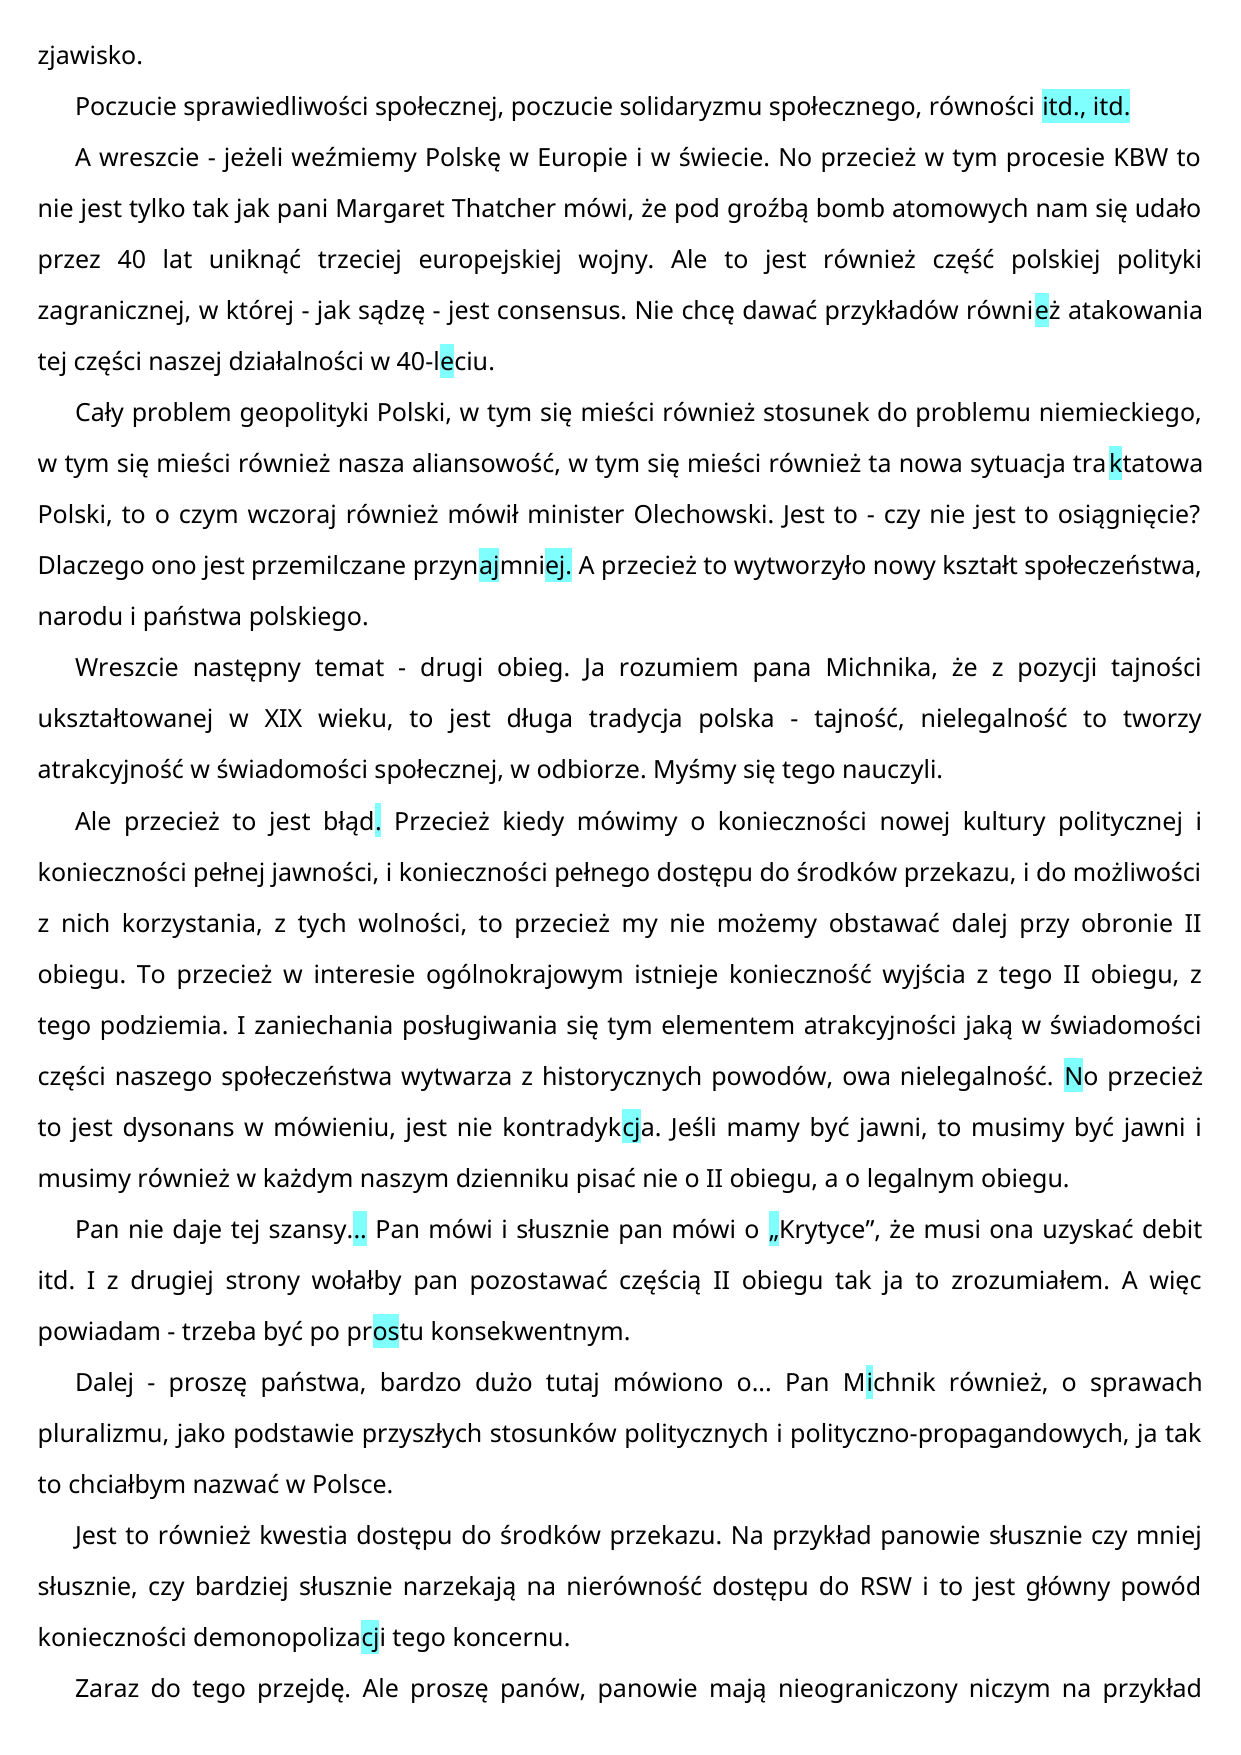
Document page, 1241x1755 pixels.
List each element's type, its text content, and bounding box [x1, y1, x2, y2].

text zjawisko. [37, 37, 1203, 72]
text Ale przecież to jest błąd. Przecież kiedy mówimy o konieczności nowej kultury politycznej i konieczności pełnej jawności, i konieczności pełnego dostępu do środków przekazu, i do możliwości z nich korzystania, z tych wolności, to przecież my nie możemy obstawać dalej przy obronie II obiegu. To przecież w interesie ogólnokrajowym istnieje konieczność wyjścia z tego II obiegu, z tego podziemia. I zaniechania posługiwania się tym elementem atrakcyjności jaką w świadomości części naszego społeczeństwa wytwarza z historycznych powodów, owa nielegalność. No przecież to jest dysonans w mówieniu, jest nie kontradykcja. Jeśli mamy być jawni, to musimy być jawni i musimy również w każdym naszym dzienniku pisać nie o II obiegu, a o legalnym obiegu. [37, 803, 1203, 1194]
text Cały problem geopolityki Polski, w tym się mieści również stosunek do problemu niemieckiego, w tym się mieści również nasza aliansowość, w tym się mieści również ta nowa sytuacja traktatowa Polski, to o czym wczoraj również mówił minister Olechowski. Jest to - czy nie jest to osiągnięcie? Dlaczego ono jest przemilczane przynajmniej. A przecież to wytworzyło nowy kształt społeczeństwa, narodu i państwa polskiego. [37, 395, 1203, 633]
text A wreszcie - jeżeli weźmiemy Polskę w Europie i w świecie. No przecież w tym procesie KBW to nie jest tylko tak jak pani Margaret Thatcher mówi, że pod groźbą bomb atomowych nam się udało przez 40 lat uniknąć trzeciej europejskiej wojny. Ale to jest również część polskiej polityki zagranicznej, w której - jak sądzę - jest consensus. Nie chcę dawać przykładów również atakowania tej części naszej działalności w 40-leciu. [37, 139, 1203, 378]
text Dalej - proszę państwa, bardzo dużo tutaj mówiono o... Pan Michnik również, o sprawach pluralizmu, jako podstawie przyszłych stosunków politycznych i polityczno-propagandowych, ja tak to chciałbym nazwać w Polsce. [37, 1364, 1203, 1501]
text Zaraz do tego przejdę. Ale proszę panów, panowie mają nieograniczony niczym na przykład [37, 1671, 1203, 1705]
text Wreszcie następny temat - drugi obieg. Ja rozumiem pana Michnika, że z pozycji tajności ukształtowanej w XIX wieku, to jest długa tradycja polska - tajność, nielegalność to tworzy atrakcyjność w świadomości społecznej, w odbiorze. Myśmy się tego nauczyli. [37, 650, 1203, 786]
text Pan nie daje tej szansy... Pan mówi i słusznie pan mówi o „Krytyce”, że musi ona uzyskać debit itd. I z drugiej strony wołałby pan pozostawać częścią II obiegu tak ja to zrozumiałem. A więc powiadam - trzeba być po prostu konsekwentnym. [37, 1211, 1203, 1348]
text Jest to również kwestia dostępu do środków przekazu. Na przykład panowie słusznie czy mniej słusznie, czy bardziej słusznie narzekają na nierówność dostępu do RSW i to jest główny powód konieczności demonopolizacji tego koncernu. [37, 1518, 1203, 1654]
text Poczucie sprawiedliwości społecznej, poczucie solidaryzmu społecznego, równości itd., itd. [37, 88, 1203, 123]
